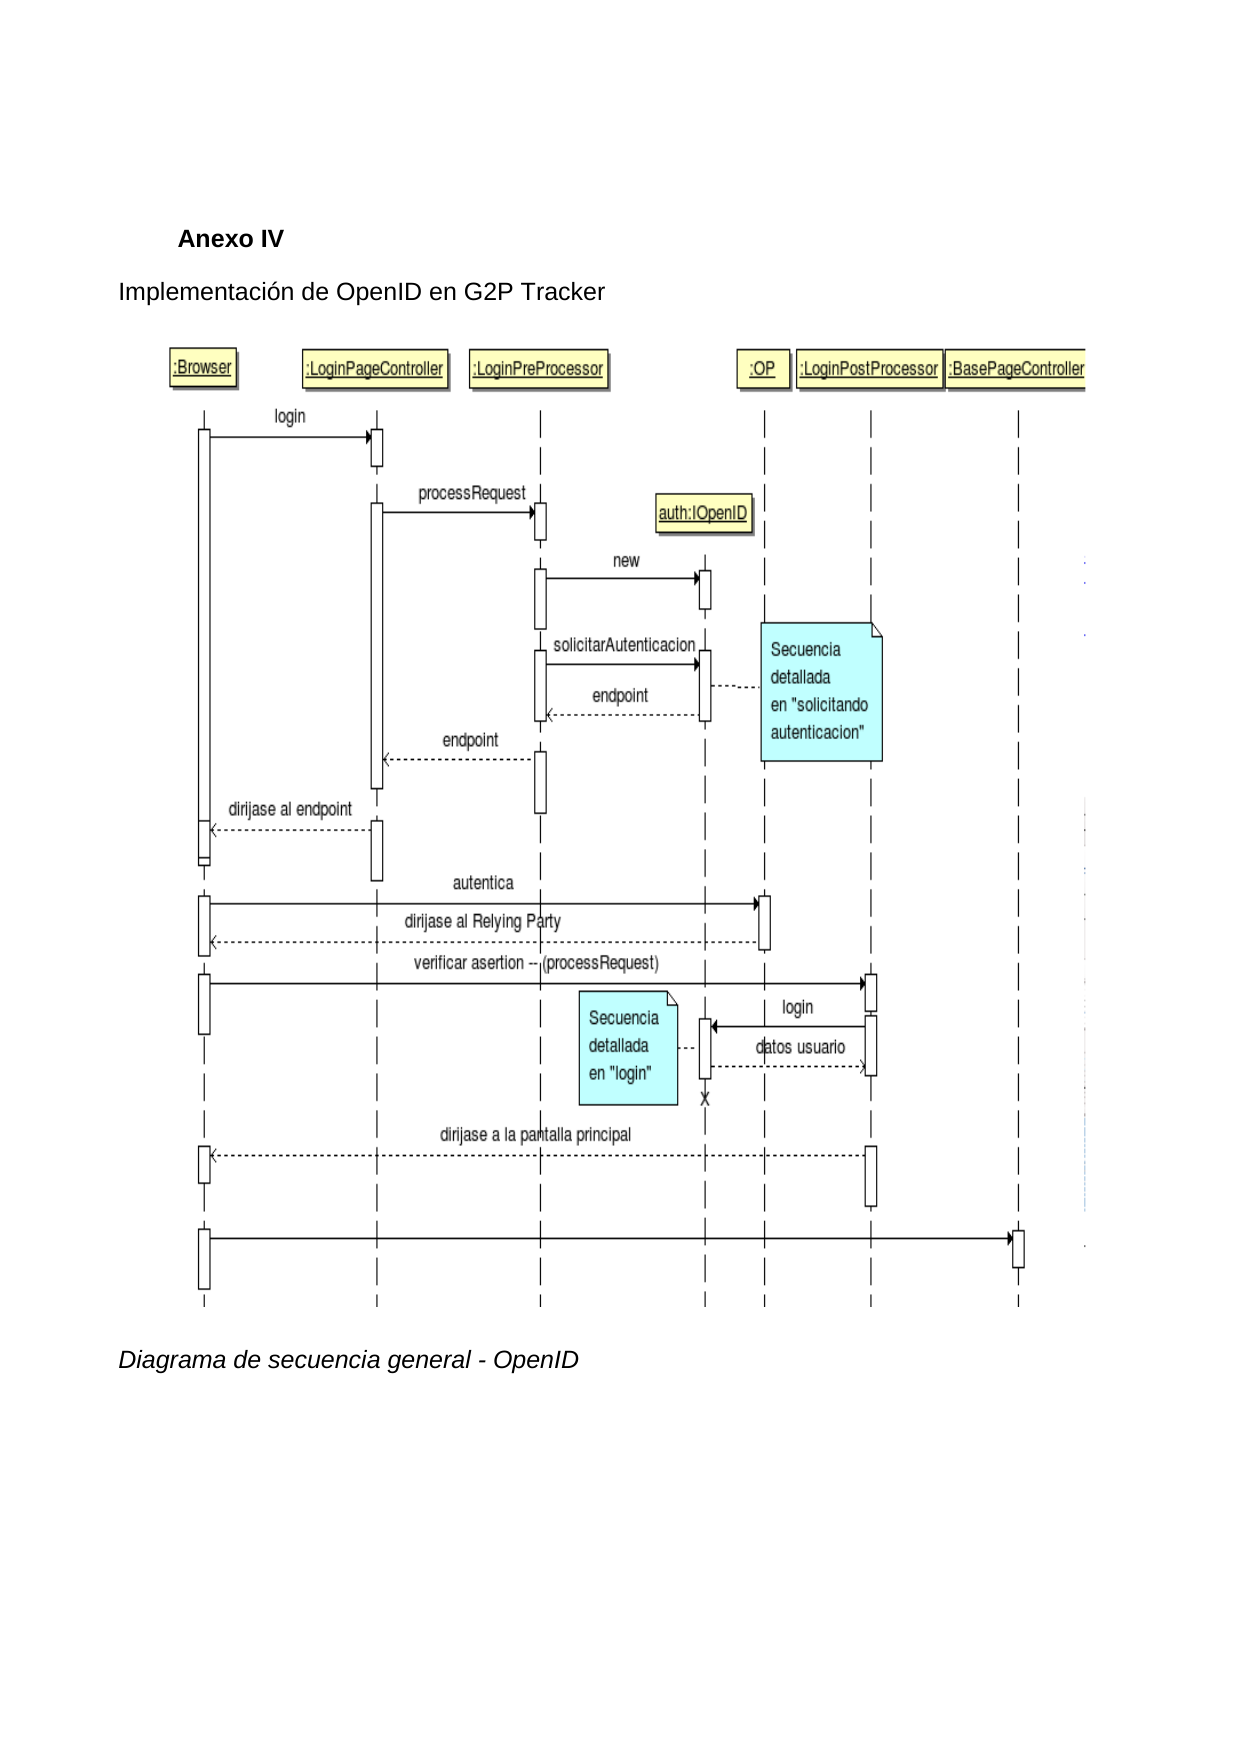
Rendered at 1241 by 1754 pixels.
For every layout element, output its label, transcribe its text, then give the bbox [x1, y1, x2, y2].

subtitle Anexo IV [177, 224, 1122, 253]
picture [134, 343, 1106, 1307]
text Diagrama de secuencia general - OpenID [587, 1345, 1122, 1374]
text Implementación de OpenID en G2P Tracker [613, 277, 1122, 306]
